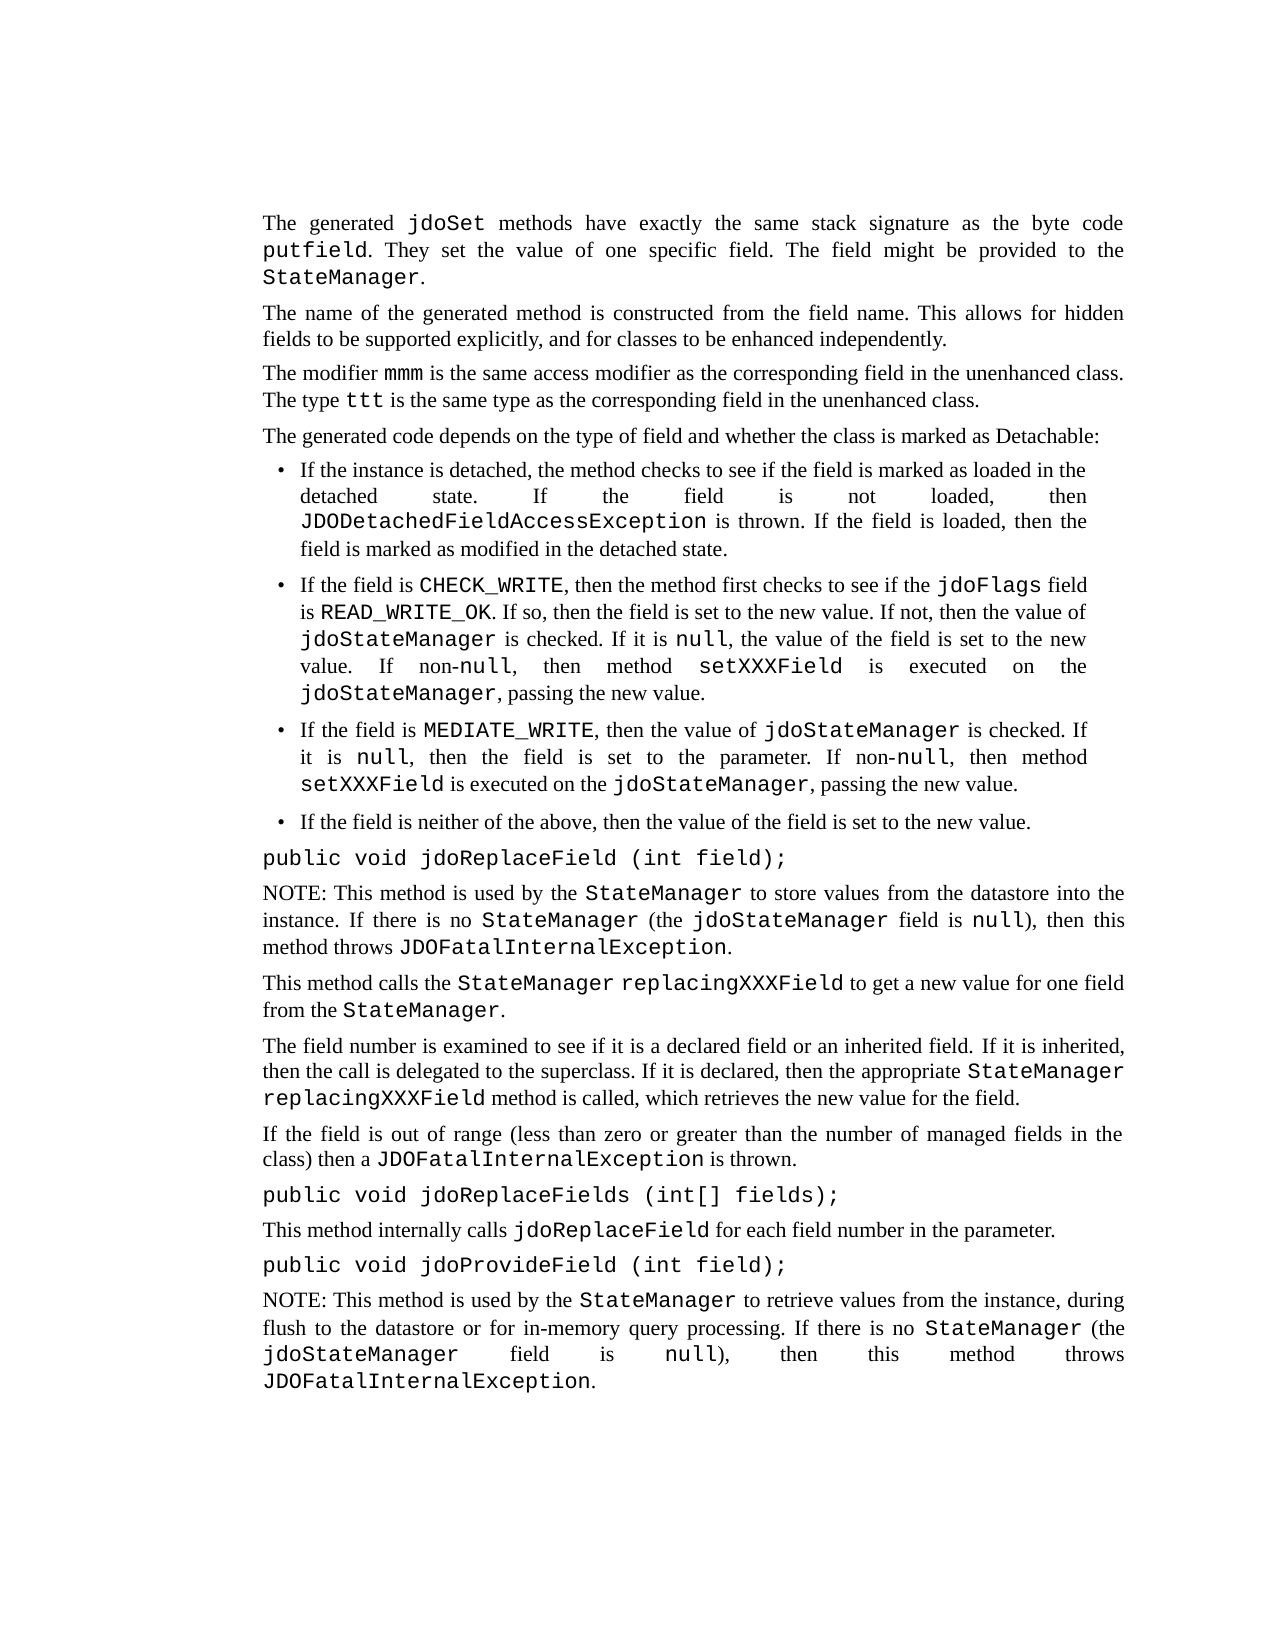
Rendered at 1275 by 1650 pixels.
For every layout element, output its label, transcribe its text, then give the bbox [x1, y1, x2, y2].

text The generated code depends on the type of field and whether the class is marked as Detachable: [262, 422, 1125, 448]
text The field number is examined to see if it is a declared field or an inherited field. [If it is inherited, then the call is delegated to the superclass. If it is declared, then the appropriate StateManager replacingXXXField method is called, which retrieves the new value for the field. [262, 1032, 1125, 1112]
text A20.15-18 [public void jdoReplaceField (int field);] [262, 845, 1125, 872]
text A20.15-19 [public void jdoReplaceFields (int[] fields);] [262, 1182, 1125, 1208]
text If the field is out of range (less than zero or greater than the number of managed fields in the class) then a JDOFatalInternalException is thrown.] [262, 1120, 1125, 1173]
text The generated jdoSet methods have exactly the same stack signature as the byte code putfield. They set the value of one specific field. The field might be provided to the StateManager. [262, 210, 1125, 291]
text A20.15-20 [public void jdoProvideField (int field);] [262, 1252, 1125, 1279]
text • If the instance is detached, the method checks to see if the field is marked as loaded in the detached state. If the field is not loaded, then JDODetachedFieldAccessException is thrown. If the field is loaded, then the field is marked as modified in the detached state. [277, 456, 1087, 561]
text • If the field is neither of the above, then the value of the field is set to the new value.] [277, 808, 1087, 834]
text This method calls the StateManager replacingXXXField to get a new value for one field from the StateManager. [262, 969, 1125, 1023]
text This method internally calls jdoReplaceField for each field number in the parameter. [262, 1217, 1125, 1244]
text NOTE: This method is used by the StateManager to store values from the datastore into the instance. If there is no StateManager (the jdoStateManager field is null), then this method throws JDOFatalInternalException. [262, 880, 1125, 961]
text The modifier mmm is the same access modifier as the corresponding field in the unenhanced class. The type ttt is the same type as the corresponding field in the unenhanced class. [262, 360, 1125, 414]
text • If the field is MEDIATE_WRITE, then the value of jdoStateManager is checked. If it is null, then the field is set to the parameter. If non-null, then method setXXXField is executed on the jdoStateManager, passing the new value. [277, 717, 1087, 798]
text The name of the generated method is constructed from the field name. This allows for hidden fields to be supported explicitly, and for classes to be enhanced independently. [262, 299, 1125, 351]
text • If the field is CHECK_WRITE, then the method first checks to see if the jdoFlags field is READ_WRITE_OK. If so, then the field is set to the new value. If not, then the value of jdoStateManager is checked. If it is null, the value of the field is set to the new value. If non-null, then method setXXXField is executed on the jdoStateManager, passing the new value. [277, 572, 1087, 707]
text NOTE: This method is used by the StateManager to retrieve values from the instance, during flush to the datastore or for in-memory query processing. If there is no StateManager (the jdoStateManager field is null), then this method throws JDOFatalInternalException. [262, 1287, 1125, 1395]
